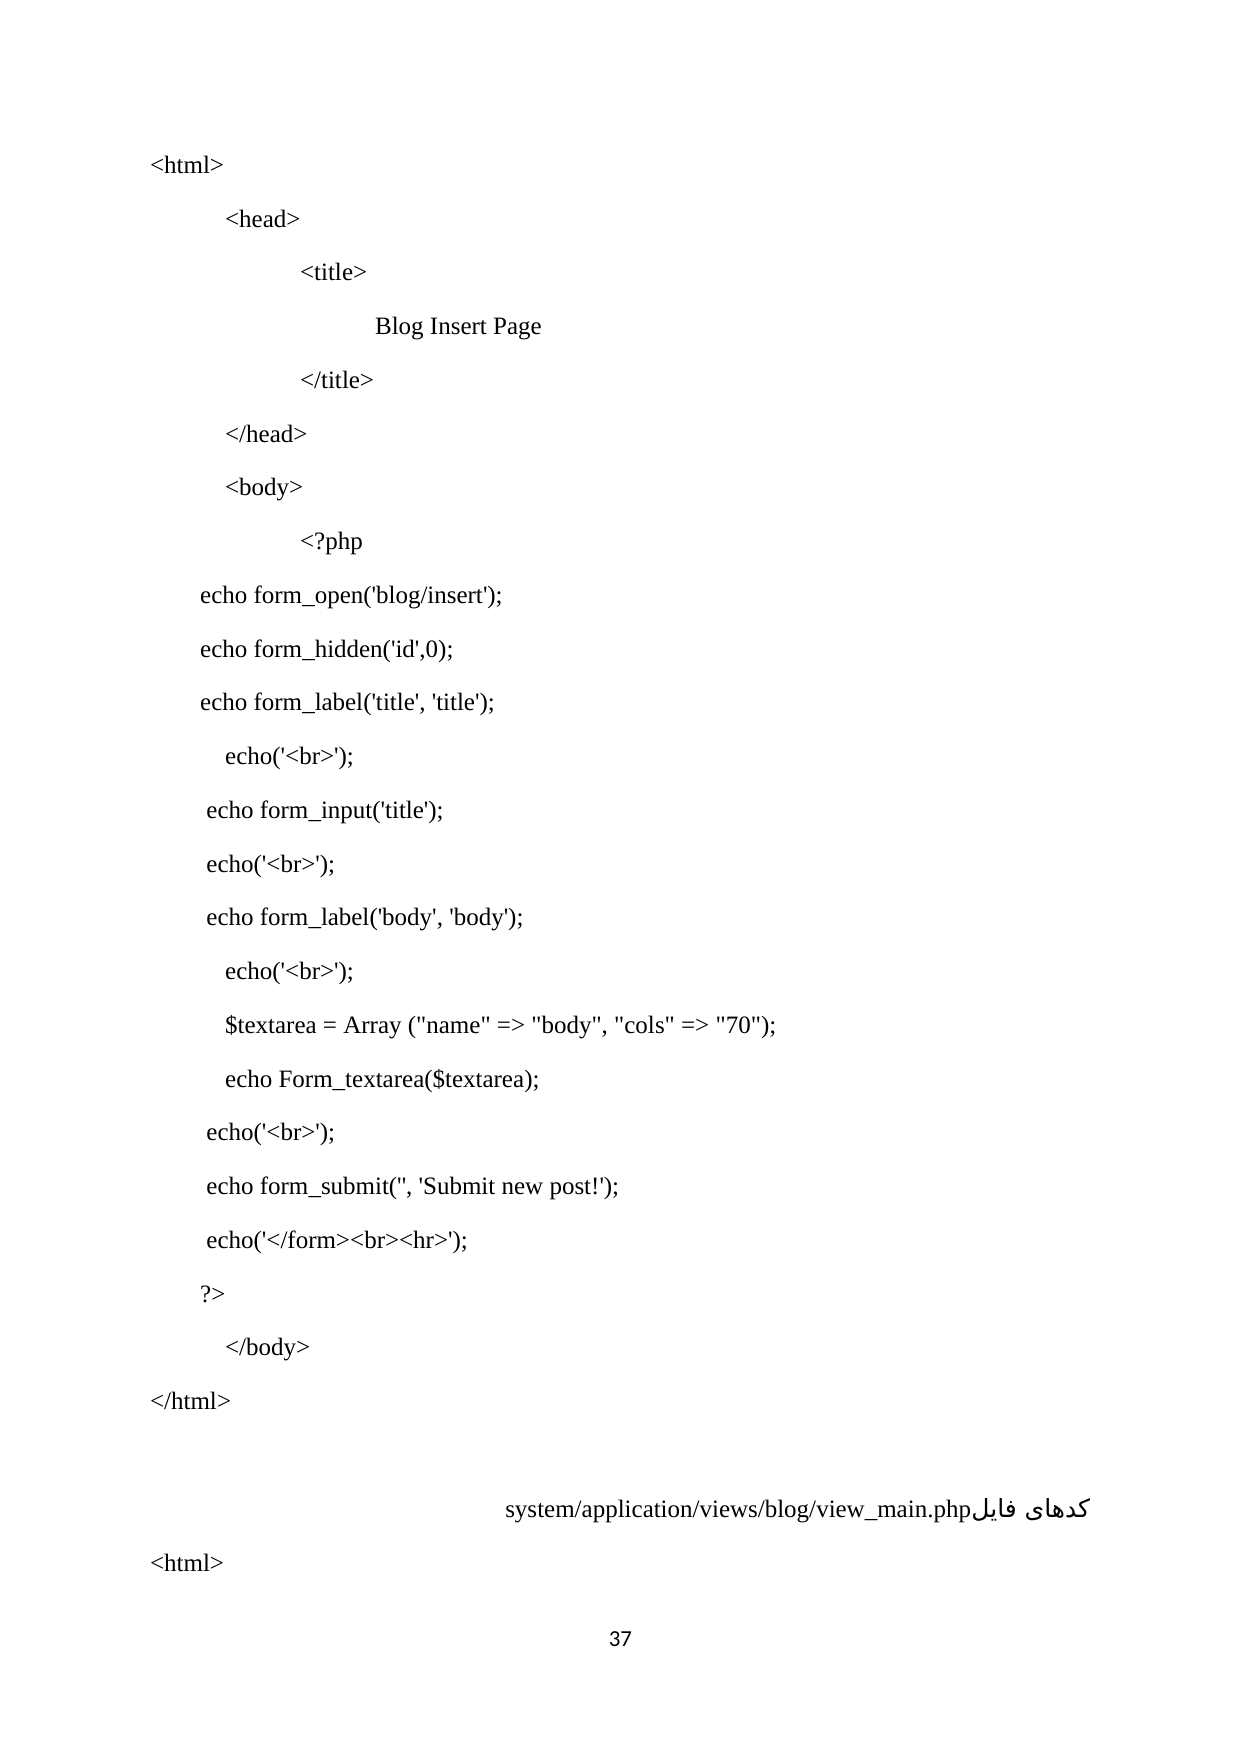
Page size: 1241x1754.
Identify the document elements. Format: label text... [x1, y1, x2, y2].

text $textarea = Array ("name" => "body", "cols" => "70"); [150, 1010, 1090, 1039]
text echo('<br>'); [150, 956, 1090, 985]
text echo form_open('blog/insert'); [150, 580, 1090, 609]
text echo form_label('body', 'body'); [150, 902, 1090, 931]
text echo('<br>'); [150, 849, 1090, 877]
text echo Form_textarea($textarea); [150, 1064, 1090, 1092]
text <html> [150, 150, 1090, 179]
text کدهای فایلsystem/application/views/blog/view_main.php [150, 1494, 1090, 1523]
text <body> [150, 472, 1090, 501]
text </html> [150, 1386, 1090, 1415]
text </title> [150, 365, 1090, 394]
text echo('</form><br><hr>'); [150, 1225, 1090, 1254]
text Blog Insert Page [150, 311, 1090, 340]
text <html> [150, 1548, 1090, 1577]
text echo form_submit('', 'Submit new post!'); [150, 1171, 1090, 1200]
text ?> [150, 1279, 1090, 1307]
text echo form_label('title', 'title'); [150, 687, 1090, 716]
text <head> [150, 204, 1090, 232]
text echo form_hidden('id',0); [150, 634, 1090, 662]
text <?php [150, 526, 1090, 555]
text echo('<br>'); [150, 1117, 1090, 1146]
text echo form_input('title'); [150, 795, 1090, 824]
text </head> [150, 419, 1090, 447]
text <title> [150, 257, 1090, 286]
text echo('<br>'); [150, 741, 1090, 770]
text </body> [150, 1332, 1090, 1361]
